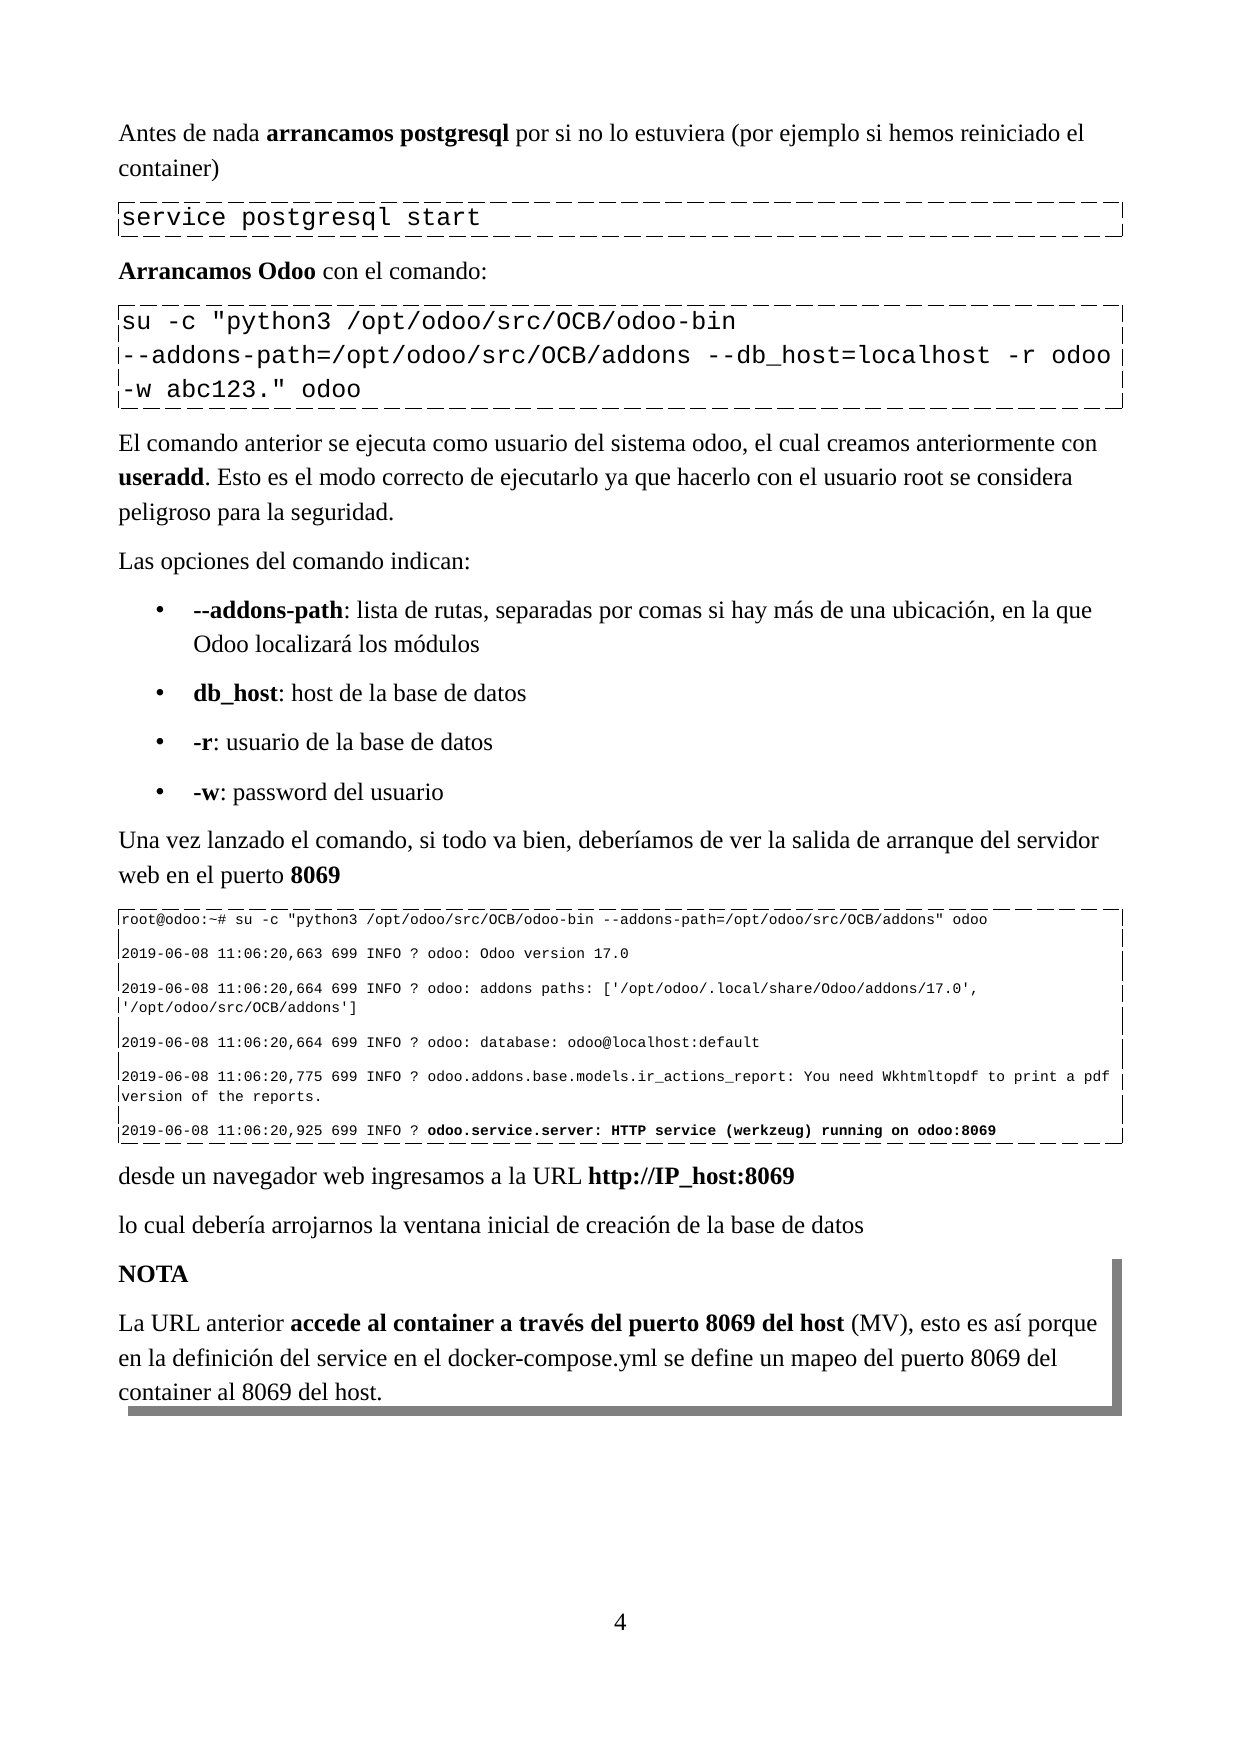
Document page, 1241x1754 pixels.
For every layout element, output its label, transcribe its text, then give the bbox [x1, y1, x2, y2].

list db_host: host de la base de datos [156, 678, 1122, 707]
list -w: password del usuario [156, 777, 1122, 805]
text Antes de nada arrancamos postgresql por si no lo estuviera (por ejemplo si hemos reiniciado el container) [118, 118, 1122, 181]
text El comando anterior se ejecuta como usuario del sistema odoo, el cual creamos anteriormente con useradd. Esto es el modo correcto de ejecutarlo ya que hacerlo con el usuario root se considera peligroso para la seguridad. [118, 428, 1122, 526]
text Las opciones del comando indican: [118, 546, 1122, 574]
text Una vez lanzado el comando, si todo va bien, deberíamos de ver la salida de arranque del servidor web en el puerto 8069 [118, 826, 1122, 889]
text Arrancamos Odoo con el comando: [118, 256, 1122, 285]
text 2019-06-08 11:06:20,775 699 INFO ? odoo.addons.base.models.ir_actions_report: You need Wkhtmltopdf to print a pdf version of the reports. [118, 1066, 1122, 1106]
text 2019-06-08 11:06:20,664 699 INFO ? odoo: database: odoo@localhost:default [118, 1032, 1122, 1052]
list -r: usuario de la base de datos [156, 727, 1122, 756]
text desde un navegador web ingresamos a la URL http://IP_host:8069 [118, 1161, 1122, 1190]
text 2019-06-08 11:06:20,663 699 INFO ? odoo: Odoo version 17.0 [118, 943, 1122, 963]
text 2019-06-08 11:06:20,925 699 INFO ? odoo.service.server: HTTP service (werkzeug) running on odoo:8069 [118, 1121, 1122, 1143]
list --addons-path: lista de rutas, separadas por comas si hay más de una ubicación, en la que Odoo localizará los módulos [156, 595, 1122, 658]
text La URL anterior accede al container a través del puerto 8069 del host (MV), esto es así porque en la definición del service en el docker-compose.yml se define un mapeo del puerto 8069 del container al 8069 del host. [118, 1308, 1112, 1406]
text lo cual debería arrojarnos la ventana inicial de creación de la base de datos [118, 1210, 1122, 1239]
text root@odoo:~# su -c "python3 /opt/odoo/src/OCB/odoo-bin --addons-path=/opt/odoo/src/OCB/addons" odoo [118, 909, 1122, 929]
text su -c "python3 /opt/odoo/src/OCB/odoo-bin --addons-path=/opt/odoo/src/OCB/addons --db_host=localhost -r odoo -w abc123." odoo [118, 305, 1122, 408]
text NOTA [118, 1259, 1112, 1288]
text 2019-06-08 11:06:20,664 699 INFO ? odoo: addons paths: ['/opt/odoo/.local/share/Odoo/addons/17.0', '/opt/odoo/src/OCB/addons'] [118, 978, 1122, 1017]
text service postgresql start [118, 202, 1122, 236]
